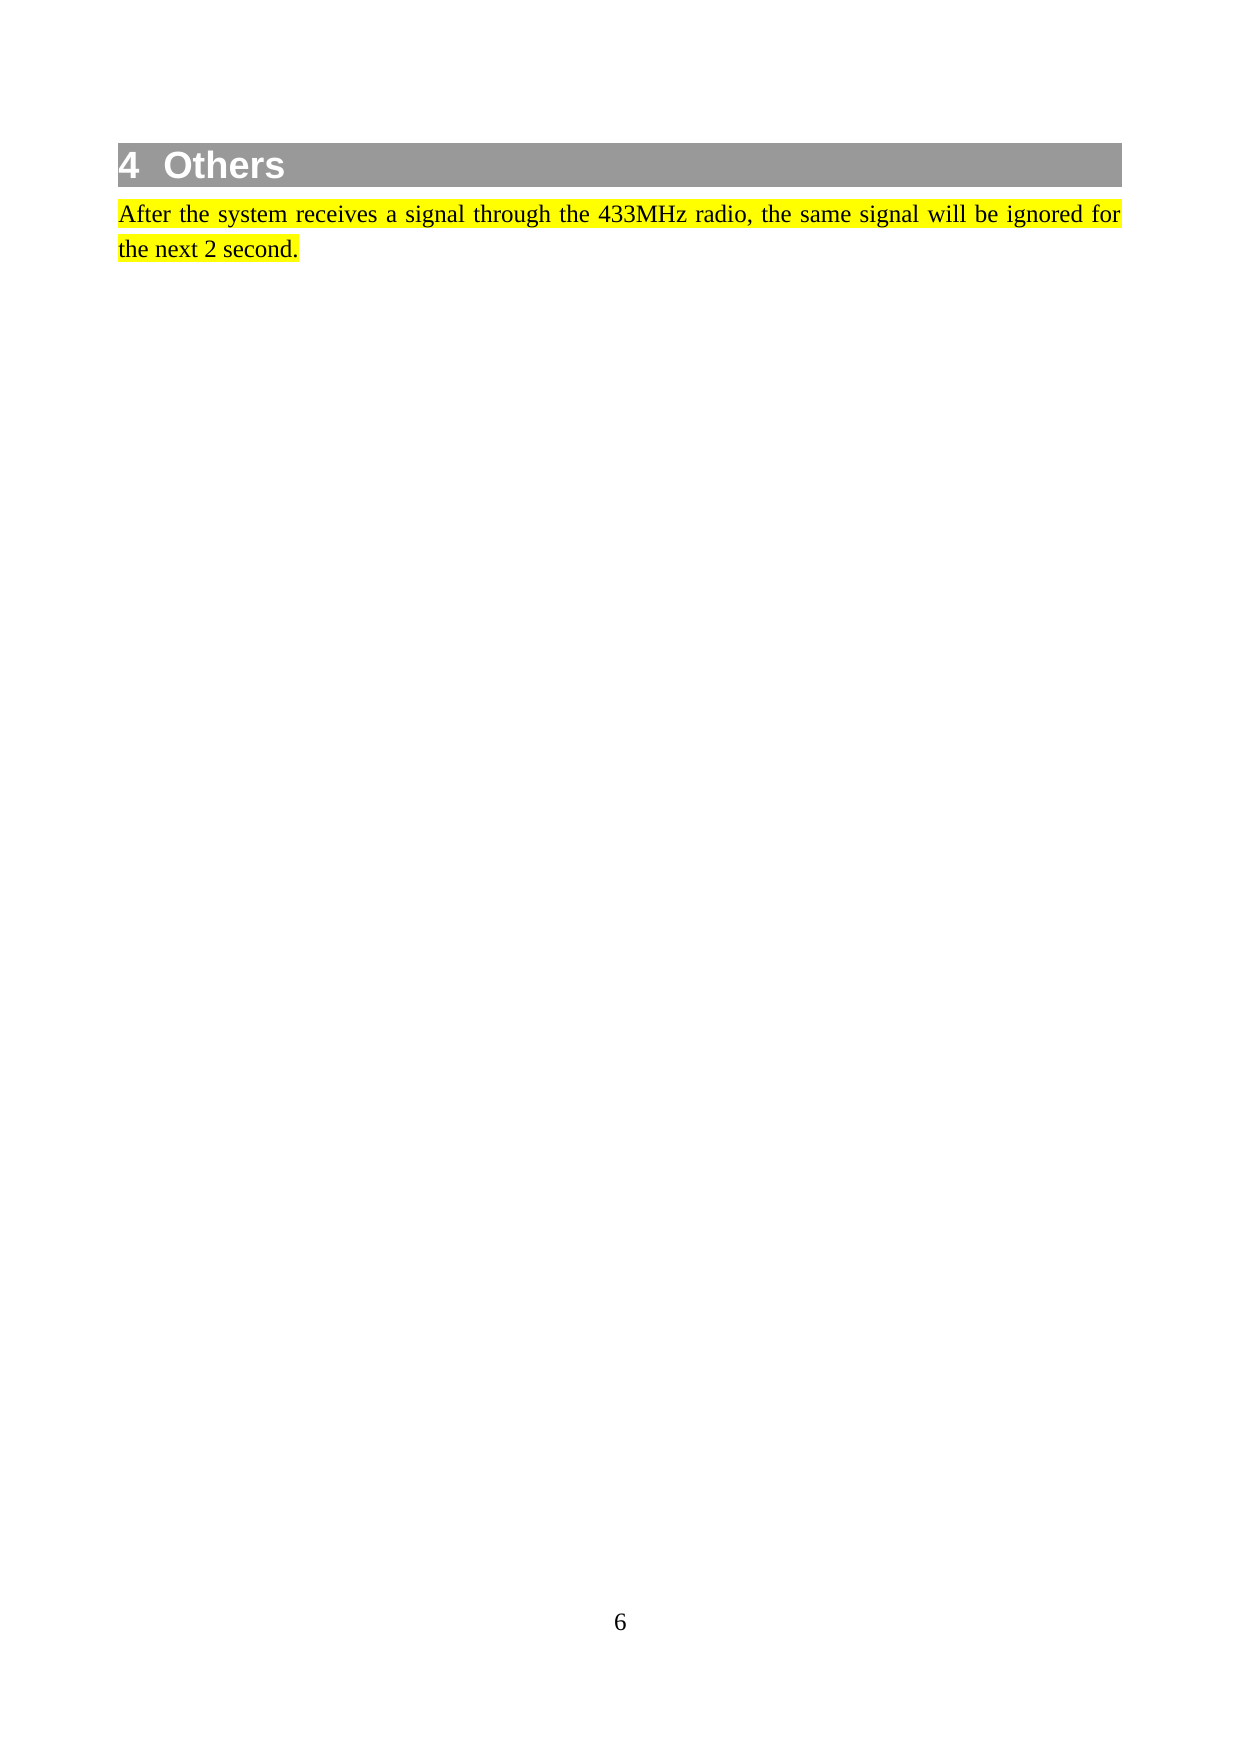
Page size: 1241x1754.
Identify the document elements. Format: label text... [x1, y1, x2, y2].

text After the system receives a signal through the 433MHz radio, the same signal will be ignored for the next 2 second. [118, 199, 1122, 262]
subtitle Others [118, 143, 1122, 187]
